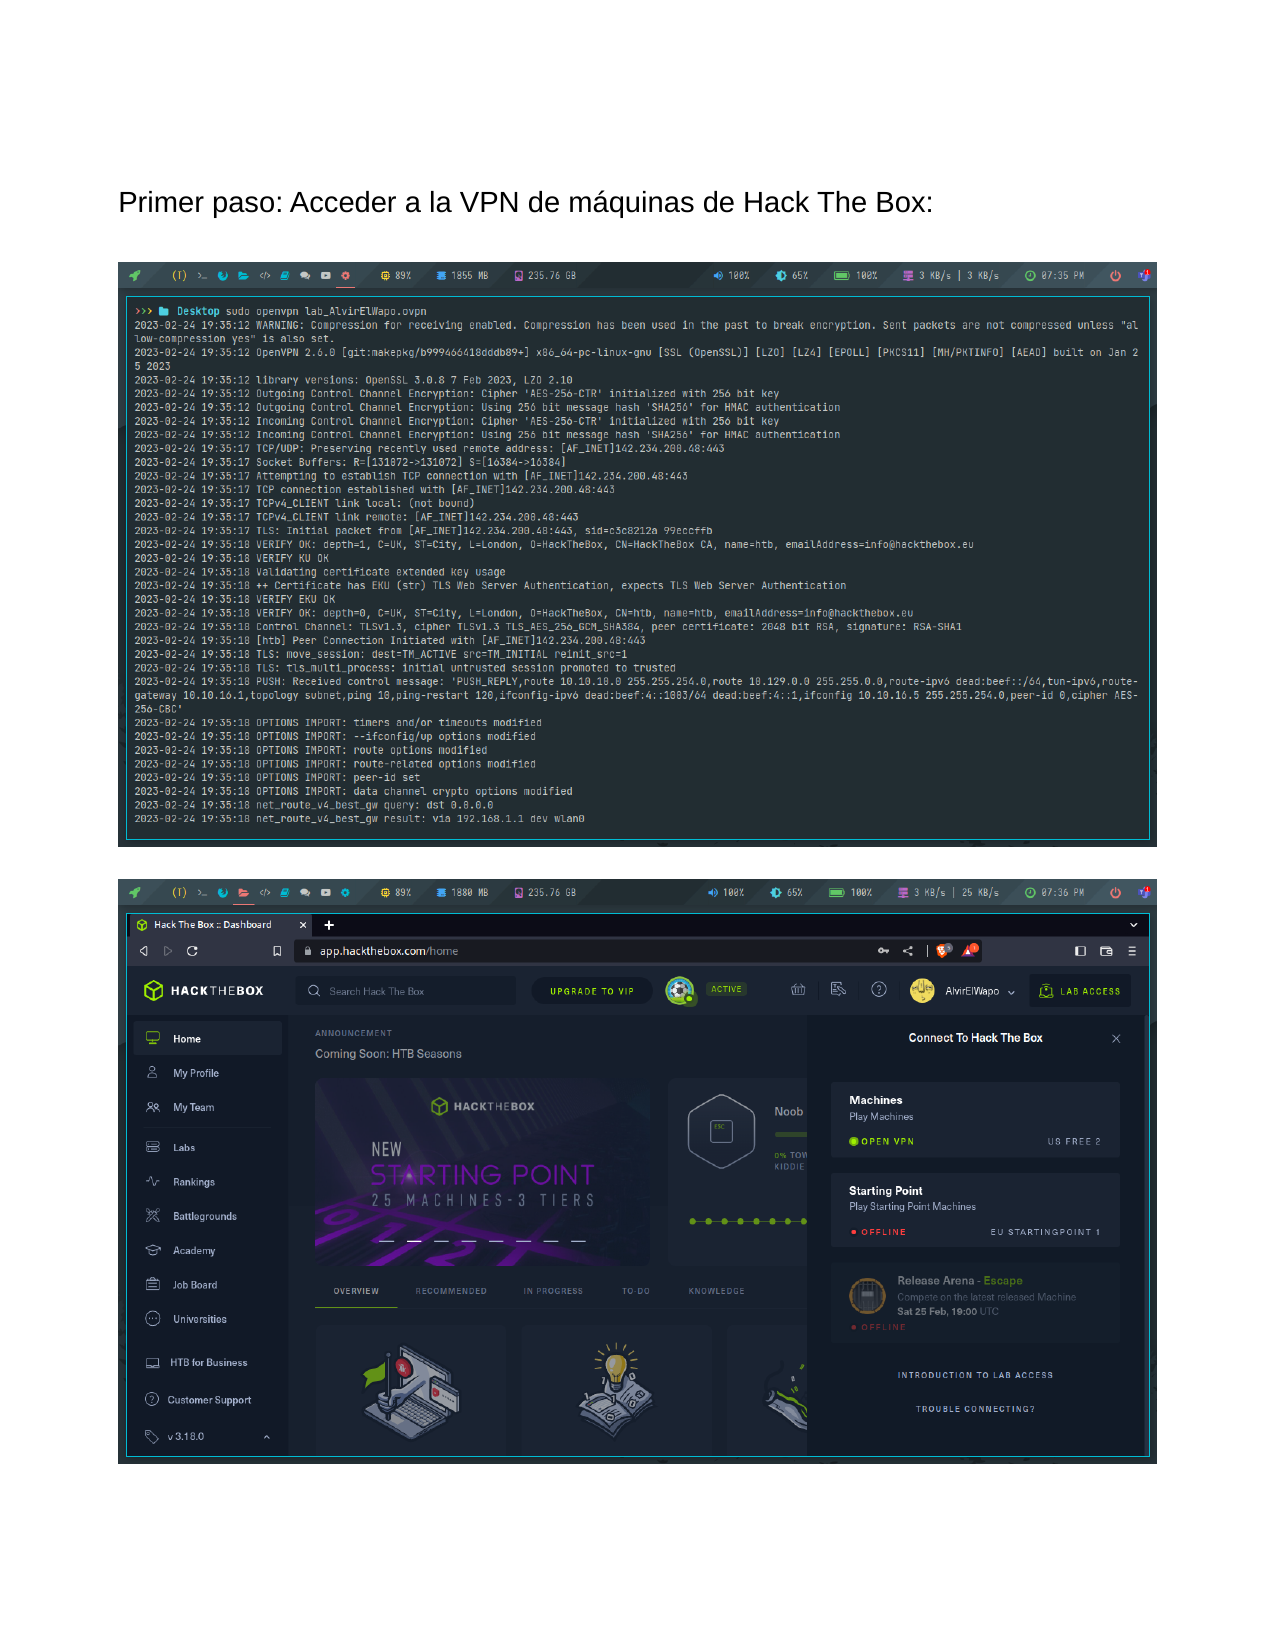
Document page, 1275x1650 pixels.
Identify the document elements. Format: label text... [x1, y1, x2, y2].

text Primer paso: Acceder a la VPN de máquinas de Hack The Box: [118, 185, 1157, 219]
picture [118, 262, 1157, 847]
picture [118, 879, 1157, 1464]
